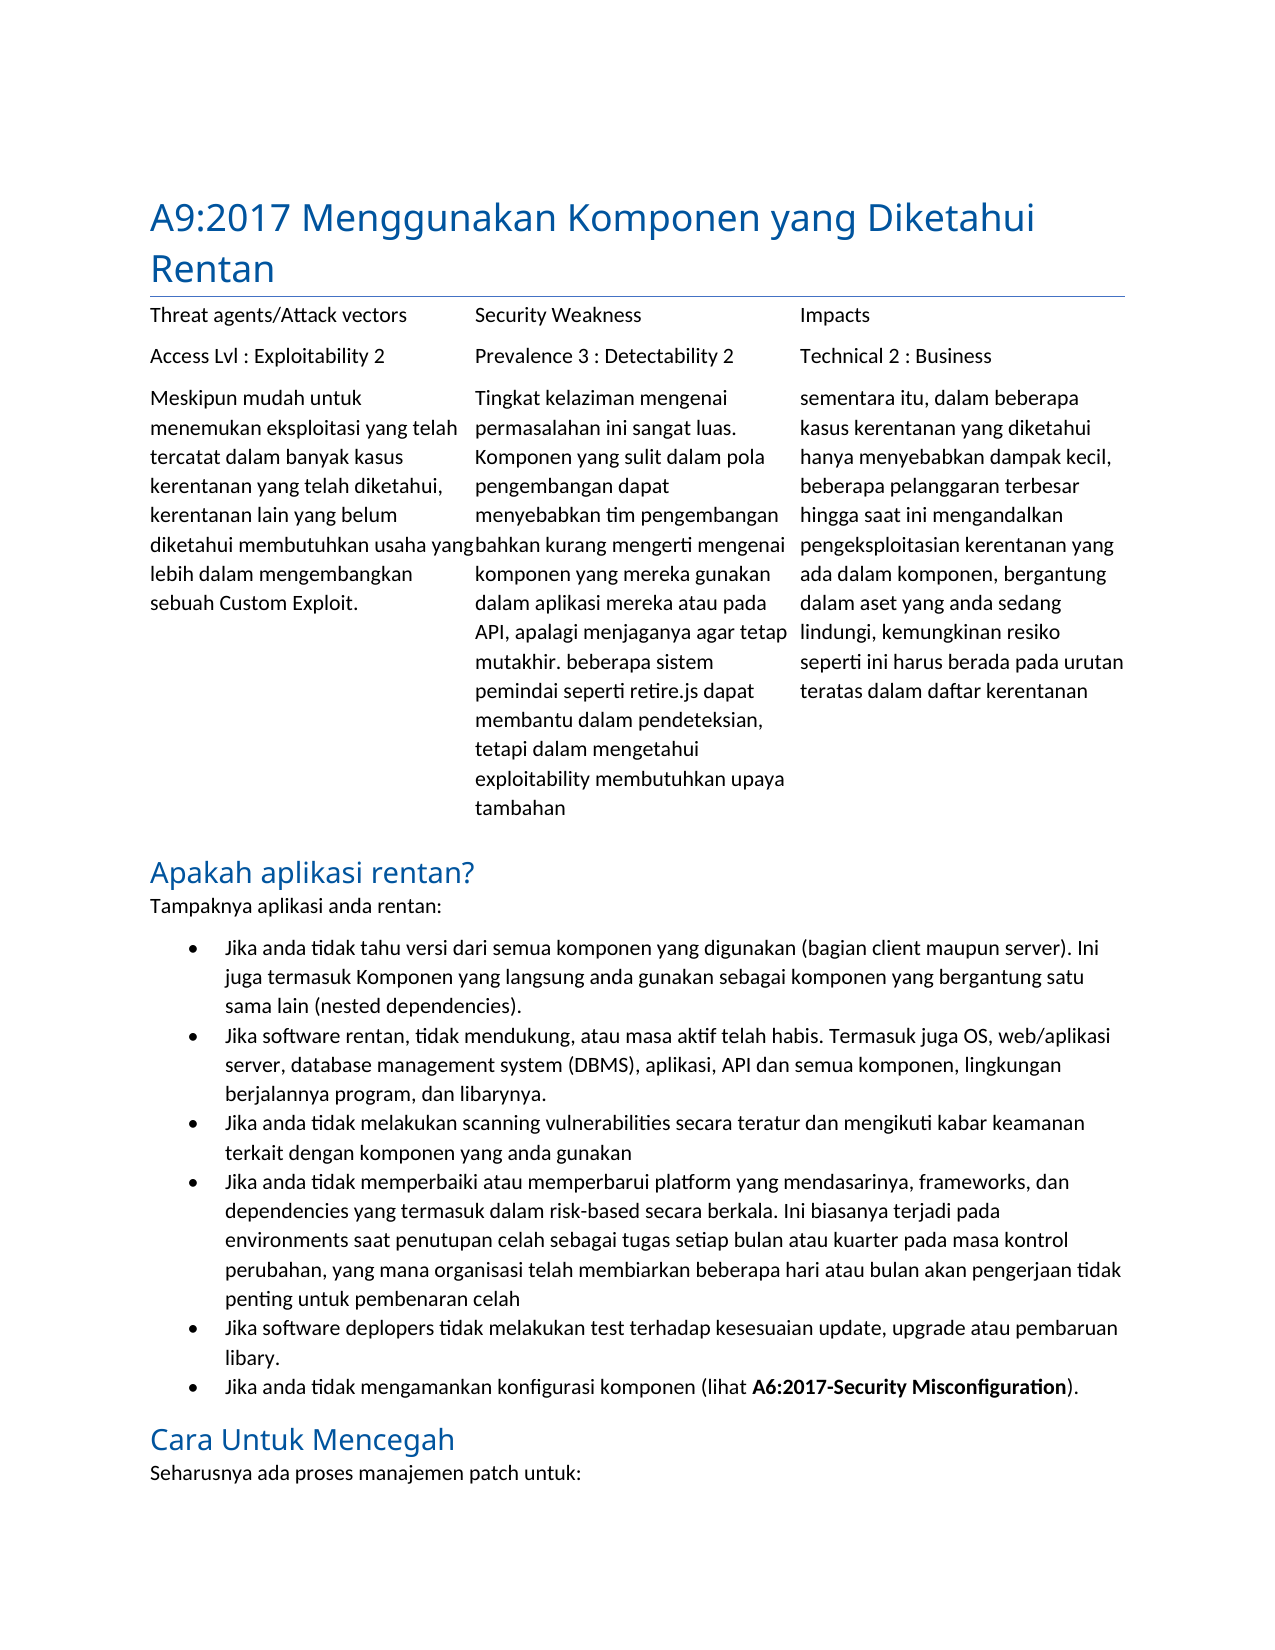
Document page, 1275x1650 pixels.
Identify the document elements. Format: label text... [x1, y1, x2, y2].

subtitle Apakah aplikasi rentan? [150, 852, 1125, 892]
subtitle A9:2017 Menggunakan Komponen yang Diketahui Rentan [150, 192, 1125, 296]
table_cell Technical 2 : Business [800, 343, 1125, 384]
list Jika software deplopers tidak melakukan test terhadap kesesuaian update, upgrade atau pembaruan libary. [187, 1314, 1125, 1370]
text Tampaknya aplikasi anda rentan: [150, 892, 1125, 919]
table_cell Access Lvl : Exploitability 2 [150, 343, 475, 384]
table_cell Meskipun mudah untuk menemukan eksploitasi yang telah tercatat dalam banyak kasus kerentanan yang telah diketahui, kerentanan lain yang belum diketahui membutuhkan usaha yang lebih dalam mengembangkan sebuah Custom Exploit. [150, 384, 475, 836]
table_cell sementara itu, dalam beberapa kasus kerentanan yang diketahui hanya menyebabkan dampak kecil, beberapa pelanggaran terbesar hingga saat ini mengandalkan pengeksploitasian kerentanan yang ada dalam komponen, bergantung dalam aset yang anda sedang lindungi, kemungkinan resiko seperti ini harus berada pada urutan teratas dalam daftar kerentanan [800, 384, 1125, 836]
table_cell Tingkat kelaziman mengenai permasalahan ini sangat luas. Komponen yang sulit dalam pola pengembangan dapat menyebabkan tim pengembangan bahkan kurang mengerti mengenai komponen yang mereka gunakan dalam aplikasi mereka atau pada API, apalagi menjaganya agar tetap mutakhir. beberapa sistem pemindai seperti retire.js dapat membantu dalam pendeteksian, tetapi dalam mengetahui exploitability membutuhkan upaya tambahan [475, 384, 800, 836]
list Jika anda tidak tahu versi dari semua komponen yang digunakan (bagian client maupun server). Ini juga termasuk Komponen yang langsung anda gunakan sebagai komponen yang bergantung satu sama lain (nested dependencies). [187, 934, 1125, 1019]
table_header Security Weakness [475, 301, 800, 343]
list Jika anda tidak memperbaiki atau memperbarui platform yang mendasarinya, frameworks, dan dependencies yang termasuk dalam risk-based secara berkala. Ini biasanya terjadi pada environments saat penutupan celah sebagai tugas setiap bulan atau kuarter pada masa kontrol perubahan, yang mana organisasi telah membiarkan beberapa hari atau bulan akan pengerjaan tidak penting untuk pembenaran celah [187, 1168, 1125, 1312]
text Seharusnya ada proses manajemen patch untuk: [150, 1459, 1125, 1485]
table_header Impacts [800, 301, 1125, 343]
table_header Threat agents/Attack vectors [150, 301, 475, 343]
list Jika software rentan, tidak mendukung, atau masa aktif telah habis. Termasuk juga OS, web/aplikasi server, database management system (DBMS), aplikasi, API dan semua komponen, lingkungan berjalannya program, dan libarynya. [187, 1022, 1125, 1107]
subtitle Cara Untuk Mencegah [150, 1419, 1125, 1459]
table_cell Prevalence 3 : Detectability 2 [475, 343, 800, 384]
list Jika anda tidak mengamankan konfigurasi komponen (lihat A6:2017-Security Misconfiguration). [187, 1373, 1125, 1400]
list Jika anda tidak melakukan scanning vulnerabilities secara teratur dan mengikuti kabar keamanan terkait dengan komponen yang anda gunakan [187, 1109, 1125, 1166]
